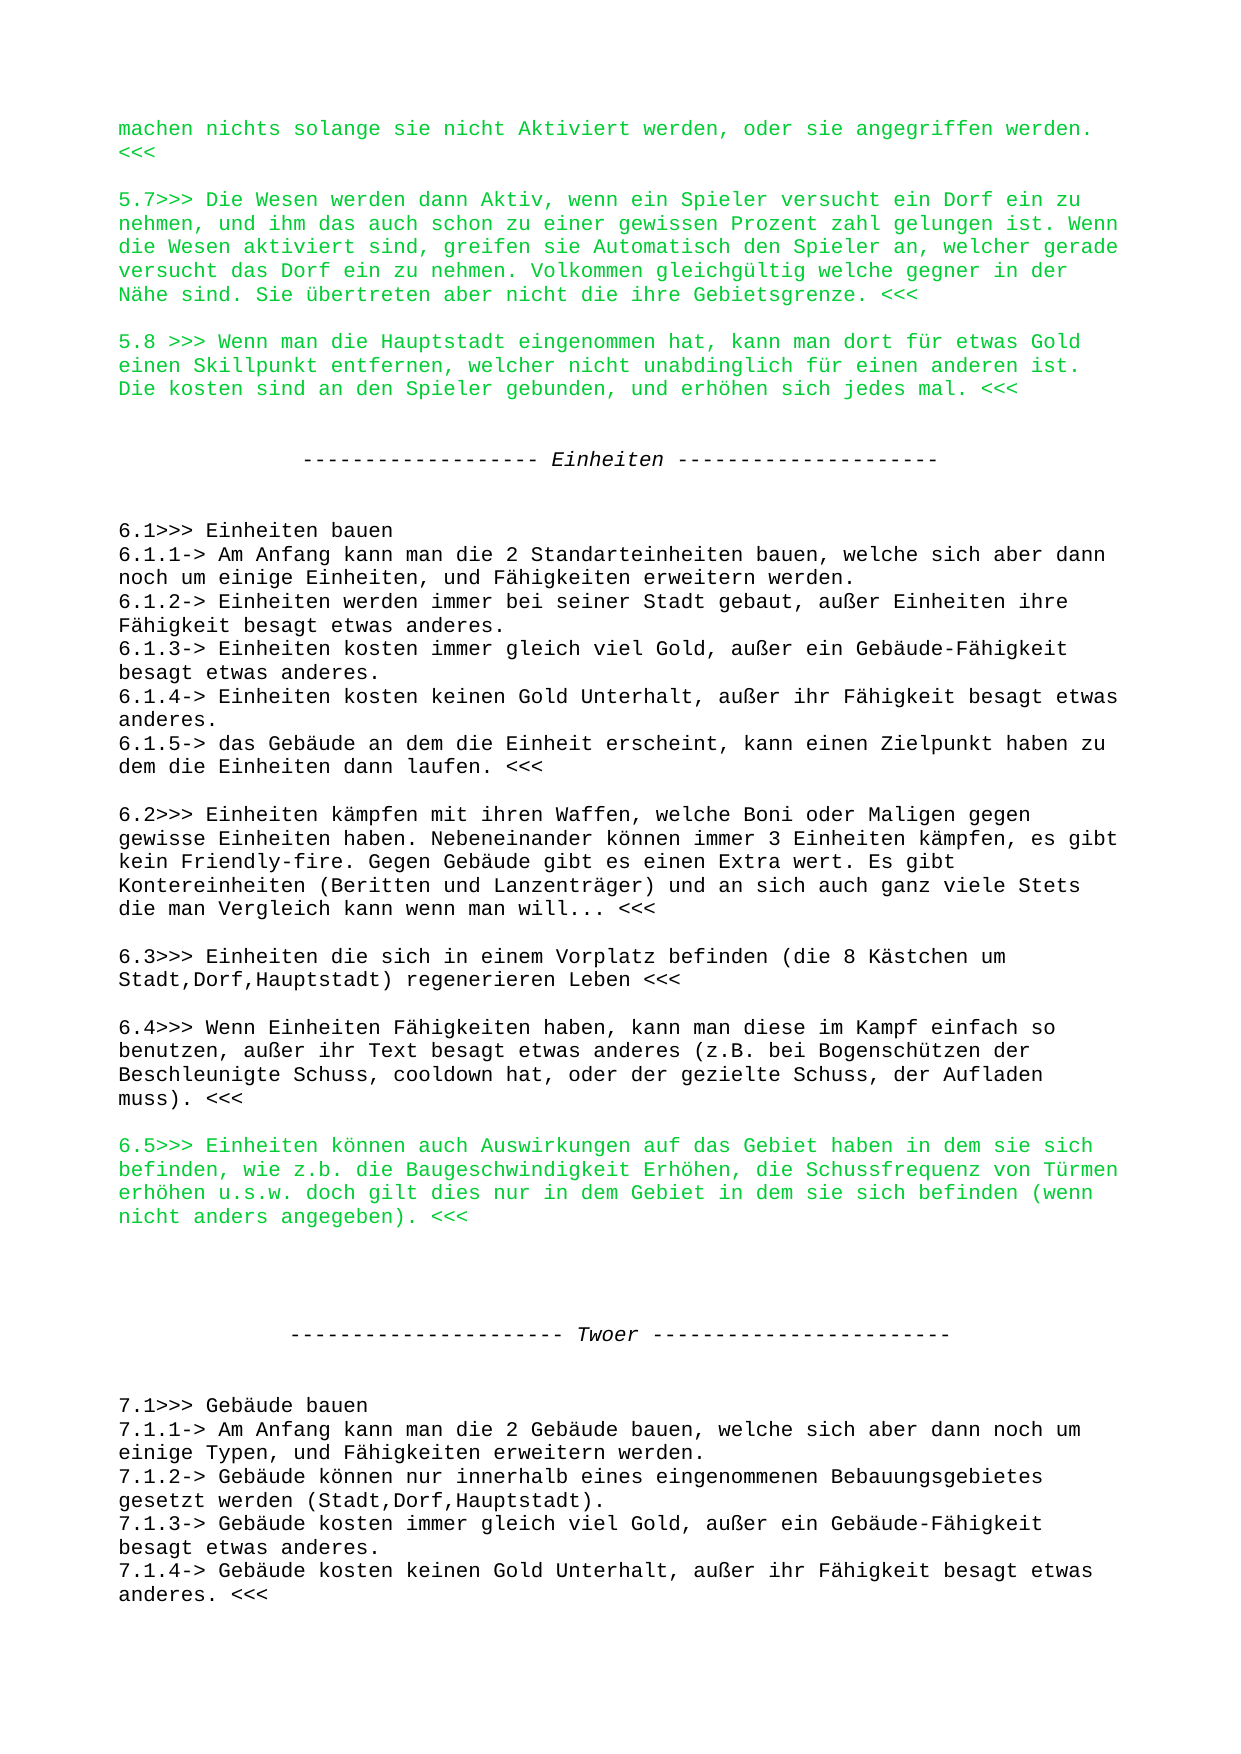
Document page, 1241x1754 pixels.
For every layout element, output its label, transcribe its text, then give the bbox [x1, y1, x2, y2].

text 6.1.2-> Einheiten werden immer bei seiner Stadt gebaut, außer Einheiten ihre Fähigkeit besagt etwas anderes. [118, 591, 1122, 638]
text 6.1>>> Einheiten bauen [118, 520, 1122, 544]
text ---------------------- Twoer ------------------------ [118, 1324, 1122, 1348]
text 6.3>>> Einheiten die sich in einem Vorplatz befinden (die 8 Kästchen um Stadt,Dorf,Hauptstadt) regenerieren Leben <<< [118, 946, 1122, 993]
text 7.1.2-> Gebäude können nur innerhalb eines eingenommenen Bebauungsgebietes gesetzt werden (Stadt,Dorf,Hauptstadt). [118, 1466, 1122, 1513]
text 6.1.1-> Am Anfang kann man die 2 Standarteinheiten bauen, welche sich aber dann noch um einige Einheiten, und Fähigkeiten erweitern werden. [118, 544, 1122, 591]
text 6.5>>> Einheiten können auch Auswirkungen auf das Gebiet haben in dem sie sich befinden, wie z.b. die Baugeschwindigkeit Erhöhen, die Schussfrequenz von Türmen erhöhen u.s.w. doch gilt dies nur in dem Gebiet in dem sie sich befinden (wenn nicht anders angegeben). <<< [118, 1135, 1122, 1229]
text 6.1.5-> das Gebäude an dem die Einheit erscheint, kann einen Zielpunkt haben zu dem die Einheiten dann laufen. <<< [118, 733, 1122, 780]
text machen nichts solange sie nicht Aktiviert werden, oder sie angegriffen werden. <<< [118, 118, 1122, 165]
text 7.1.1-> Am Anfang kann man die 2 Gebäude bauen, welche sich aber dann noch um einige Typen, und Fähigkeiten erweitern werden. [118, 1419, 1122, 1466]
text 6.4>>> Wenn Einheiten Fähigkeiten haben, kann man diese im Kampf einfach so benutzen, außer ihr Text besagt etwas anderes (z.B. bei Bogenschützen der Beschleunigte Schuss, cooldown hat, oder der gezielte Schuss, der Aufladen muss). <<< [118, 1017, 1122, 1111]
text 6.2>>> Einheiten kämpfen mit ihren Waffen, welche Boni oder Maligen gegen gewisse Einheiten haben. Nebeneinander können immer 3 Einheiten kämpfen, es gibt kein Friendly-fire. Gegen Gebäude gibt es einen Extra wert. Es gibt Kontereinheiten (Beritten und Lanzenträger) und an sich auch ganz viele Stets die man Vergleich kann wenn man will... <<< [118, 804, 1122, 922]
text 7.1.4-> Gebäude kosten keinen Gold Unterhalt, außer ihr Fähigkeit besagt etwas anderes. <<< [118, 1561, 1122, 1608]
text ------------------- Einheiten --------------------- [118, 449, 1122, 473]
text 6.1.4-> Einheiten kosten keinen Gold Unterhalt, außer ihr Fähigkeit besagt etwas anderes. [118, 686, 1122, 733]
text 6.1.3-> Einheiten kosten immer gleich viel Gold, außer ein Gebäude-Fähigkeit besagt etwas anderes. [118, 638, 1122, 686]
text 5.7>>> Die Wesen werden dann Aktiv, wenn ein Spieler versucht ein Dorf ein zu nehmen, und ihm das auch schon zu einer gewissen Prozent zahl gelungen ist. Wenn die Wesen aktiviert sind, greifen sie Automatisch den Spieler an, welcher gerade versucht das Dorf ein zu nehmen. Volkommen gleichgültig welche gegner in der Nähe sind. Sie übertreten aber nicht die ihre Gebietsgrenze. <<< [118, 189, 1122, 307]
text 5.8 >>> Wenn man die Hauptstadt eingenommen hat, kann man dort für etwas Gold einen Skillpunkt entfernen, welcher nicht unabdinglich für einen anderen ist. Die kosten sind an den Spieler gebunden, und erhöhen sich jedes mal. <<< [118, 331, 1122, 402]
text 7.1>>> Gebäude bauen [118, 1395, 1122, 1419]
text 7.1.3-> Gebäude kosten immer gleich viel Gold, außer ein Gebäude-Fähigkeit besagt etwas anderes. [118, 1513, 1122, 1561]
